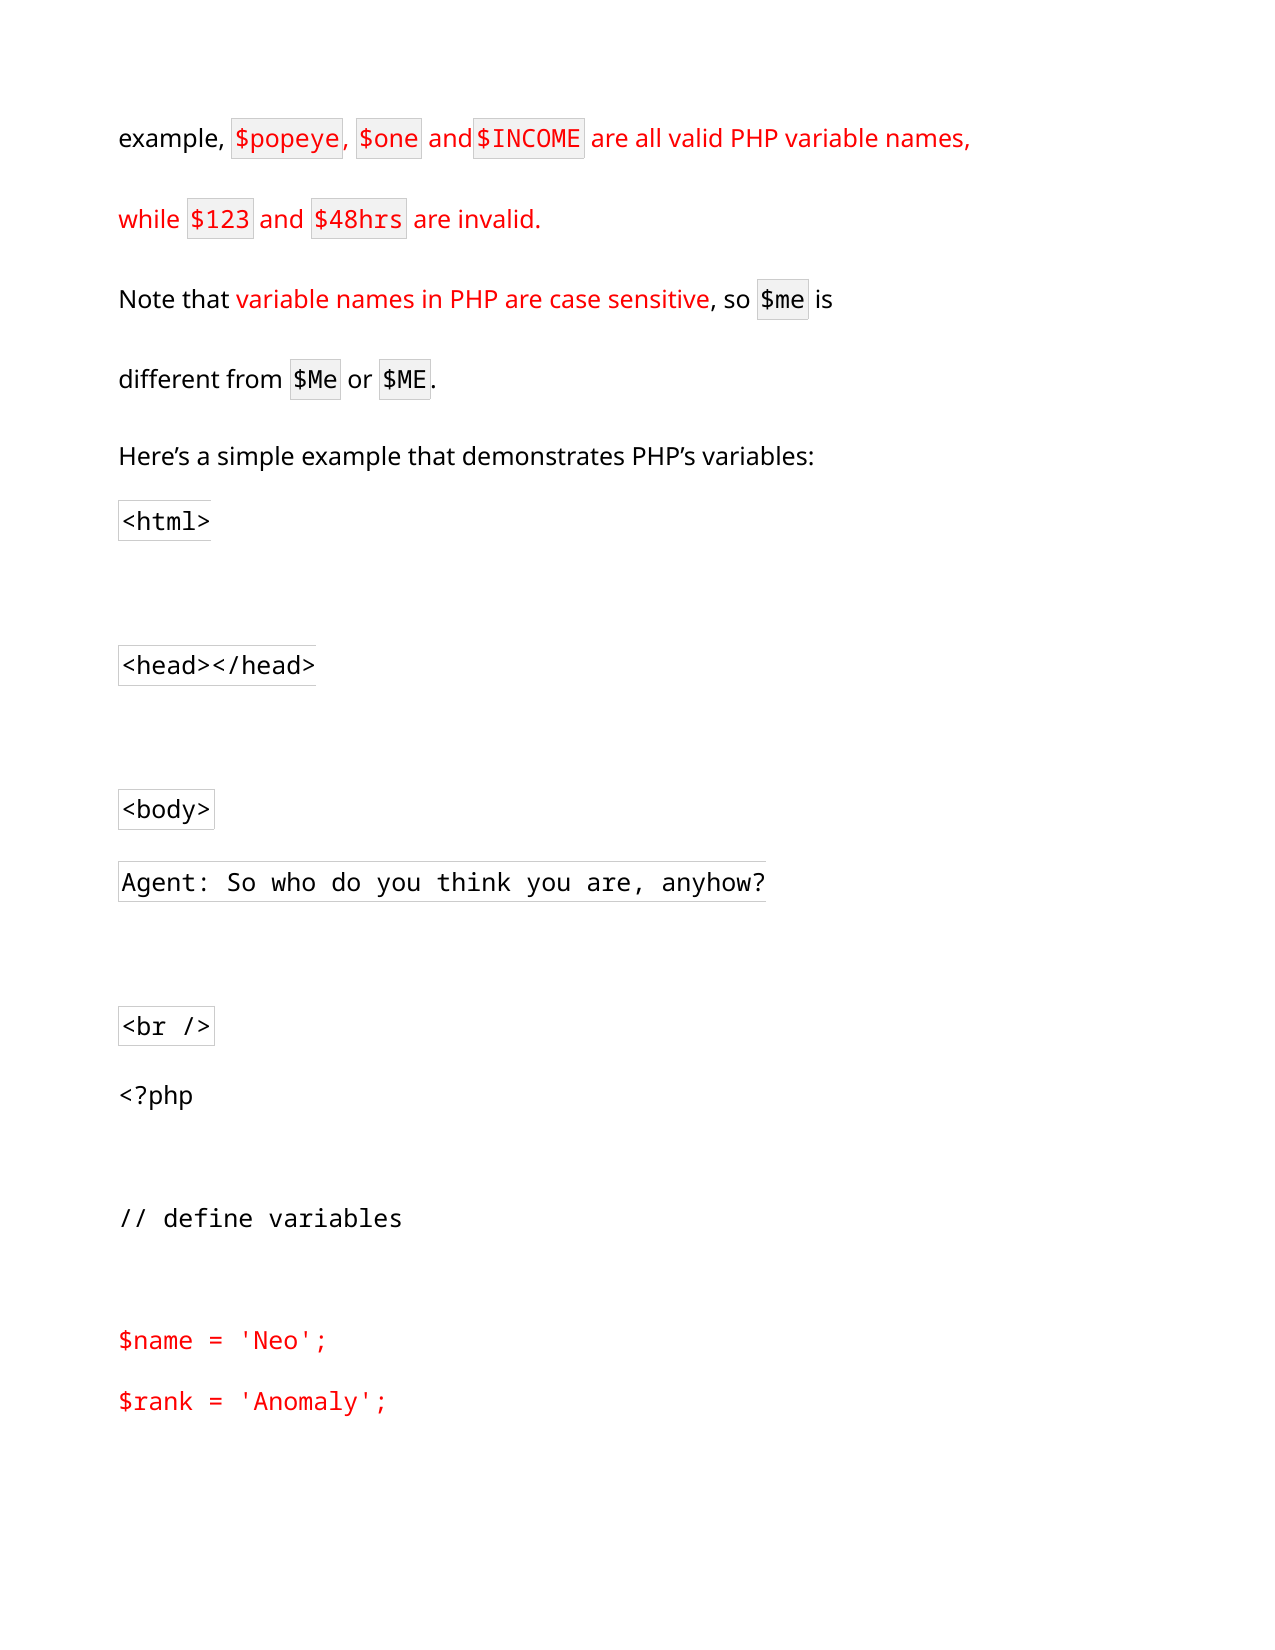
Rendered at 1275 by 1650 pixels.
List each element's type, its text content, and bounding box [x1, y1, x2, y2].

text example, $popeye, $one and$INCOME are all valid PHP variable names, while $123 and $48hrs are invalid. [118, 118, 1157, 238]
text Here’s a simple example that demonstrates PHP’s variables: [118, 439, 1157, 473]
text <?php // define variables $name = 'Neo'; [118, 1078, 1157, 1357]
text Agent: So who do you think you are, anyhow? <br /> [118, 861, 1157, 1046]
text $rank = 'Anomaly'; [118, 1384, 1157, 1479]
text <html> <head></head> <body> [118, 500, 1157, 829]
text Note that variable names in PHP are case sensitive, so $me is different from $Me or $ME. [118, 278, 1157, 399]
